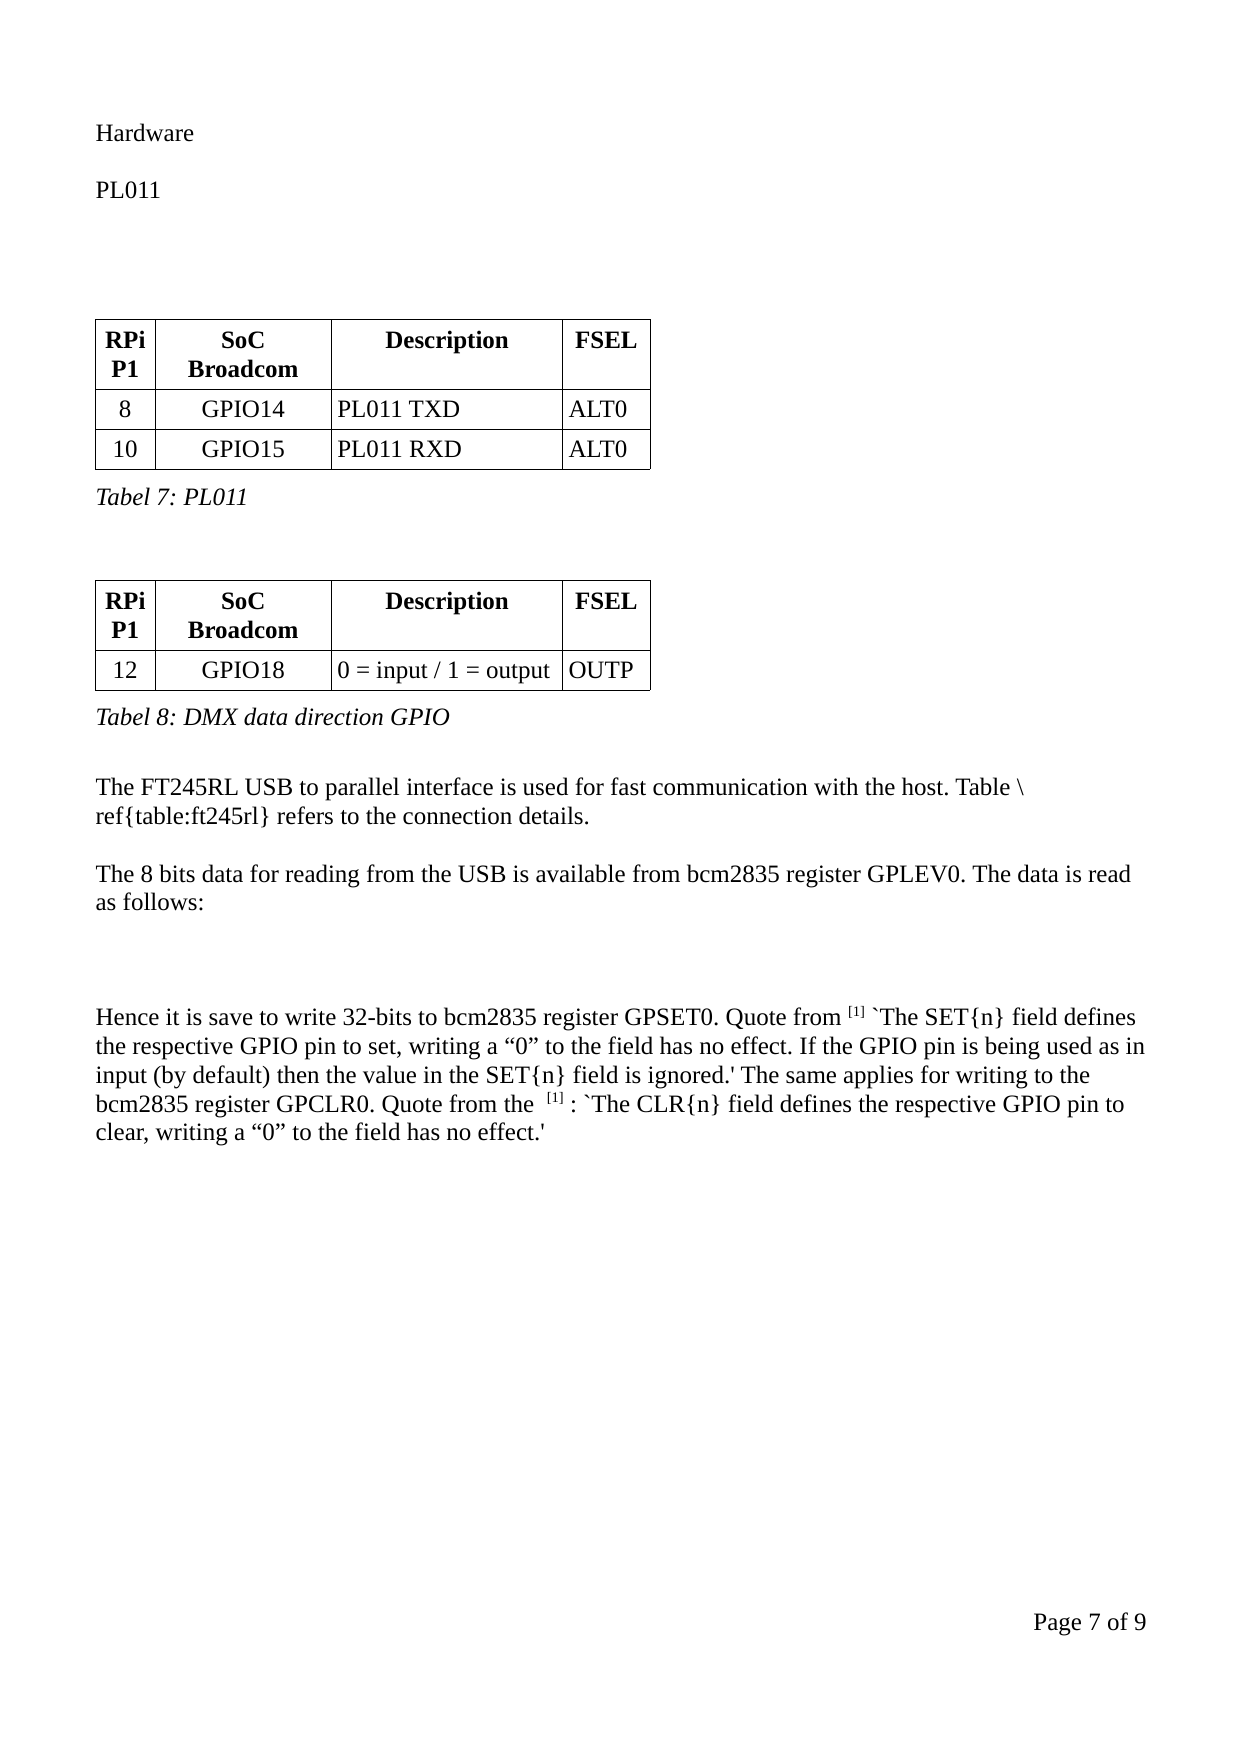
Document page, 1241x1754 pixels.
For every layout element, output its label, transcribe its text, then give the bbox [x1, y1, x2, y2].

text Tabel 8: DMX data direction GPIO [95, 702, 1146, 731]
table_cell 10 [96, 430, 155, 469]
table_cell GPIO15 [156, 430, 331, 469]
table_cell PL011 RXD [332, 430, 562, 469]
table_cell ALT0 [563, 430, 650, 469]
table_header SoC Broadcom [156, 581, 331, 649]
text Hardware [95, 118, 1146, 147]
table_header RPi P1 [96, 581, 155, 649]
table_cell ALT0 [563, 390, 650, 429]
table_cell 0 = input / 1 = output [332, 651, 562, 690]
table_cell 12 [96, 651, 155, 690]
table_cell OUTP [563, 651, 650, 690]
table_header Description [332, 320, 562, 388]
table_header FSEL [563, 320, 650, 388]
table_cell GPIO18 [156, 651, 331, 690]
text The FT245RL USB to parallel interface is used for fast communication with the host. Table \ref{table:ft245rl} refers to the connection details. The 8 bits data for reading from the USB is available from bcm2835 register GPLEV0. The data is read as follows: [95, 772, 1146, 916]
text Tabel 7: PL011 [95, 482, 1146, 510]
text PL011 [95, 176, 1146, 204]
table_header SoC Broadcom [156, 320, 331, 388]
table_cell PL011 TXD [332, 390, 562, 429]
text Hence it is save to write 32-bits to bcm2835 register GPSET0. Quote from [1] `The SET{n} field defines the respective GPIO pin to set, writing a “0” to the field has no effect. If the GPIO pin is being used as in input (by default) then the value in the SET{n} field is ignored.' The same applies for writing to the bcm2835 register GPCLR0. Quote from the [1] : `The CLR{n} field defines the respective GPIO pin to clear, writing a “0” to the field has no effect.' [95, 1002, 1146, 1146]
table_cell 8 [96, 390, 155, 429]
table_header Description [332, 581, 562, 649]
table_cell GPIO14 [156, 390, 331, 429]
table_header RPi P1 [96, 320, 155, 388]
table_header FSEL [563, 581, 650, 649]
